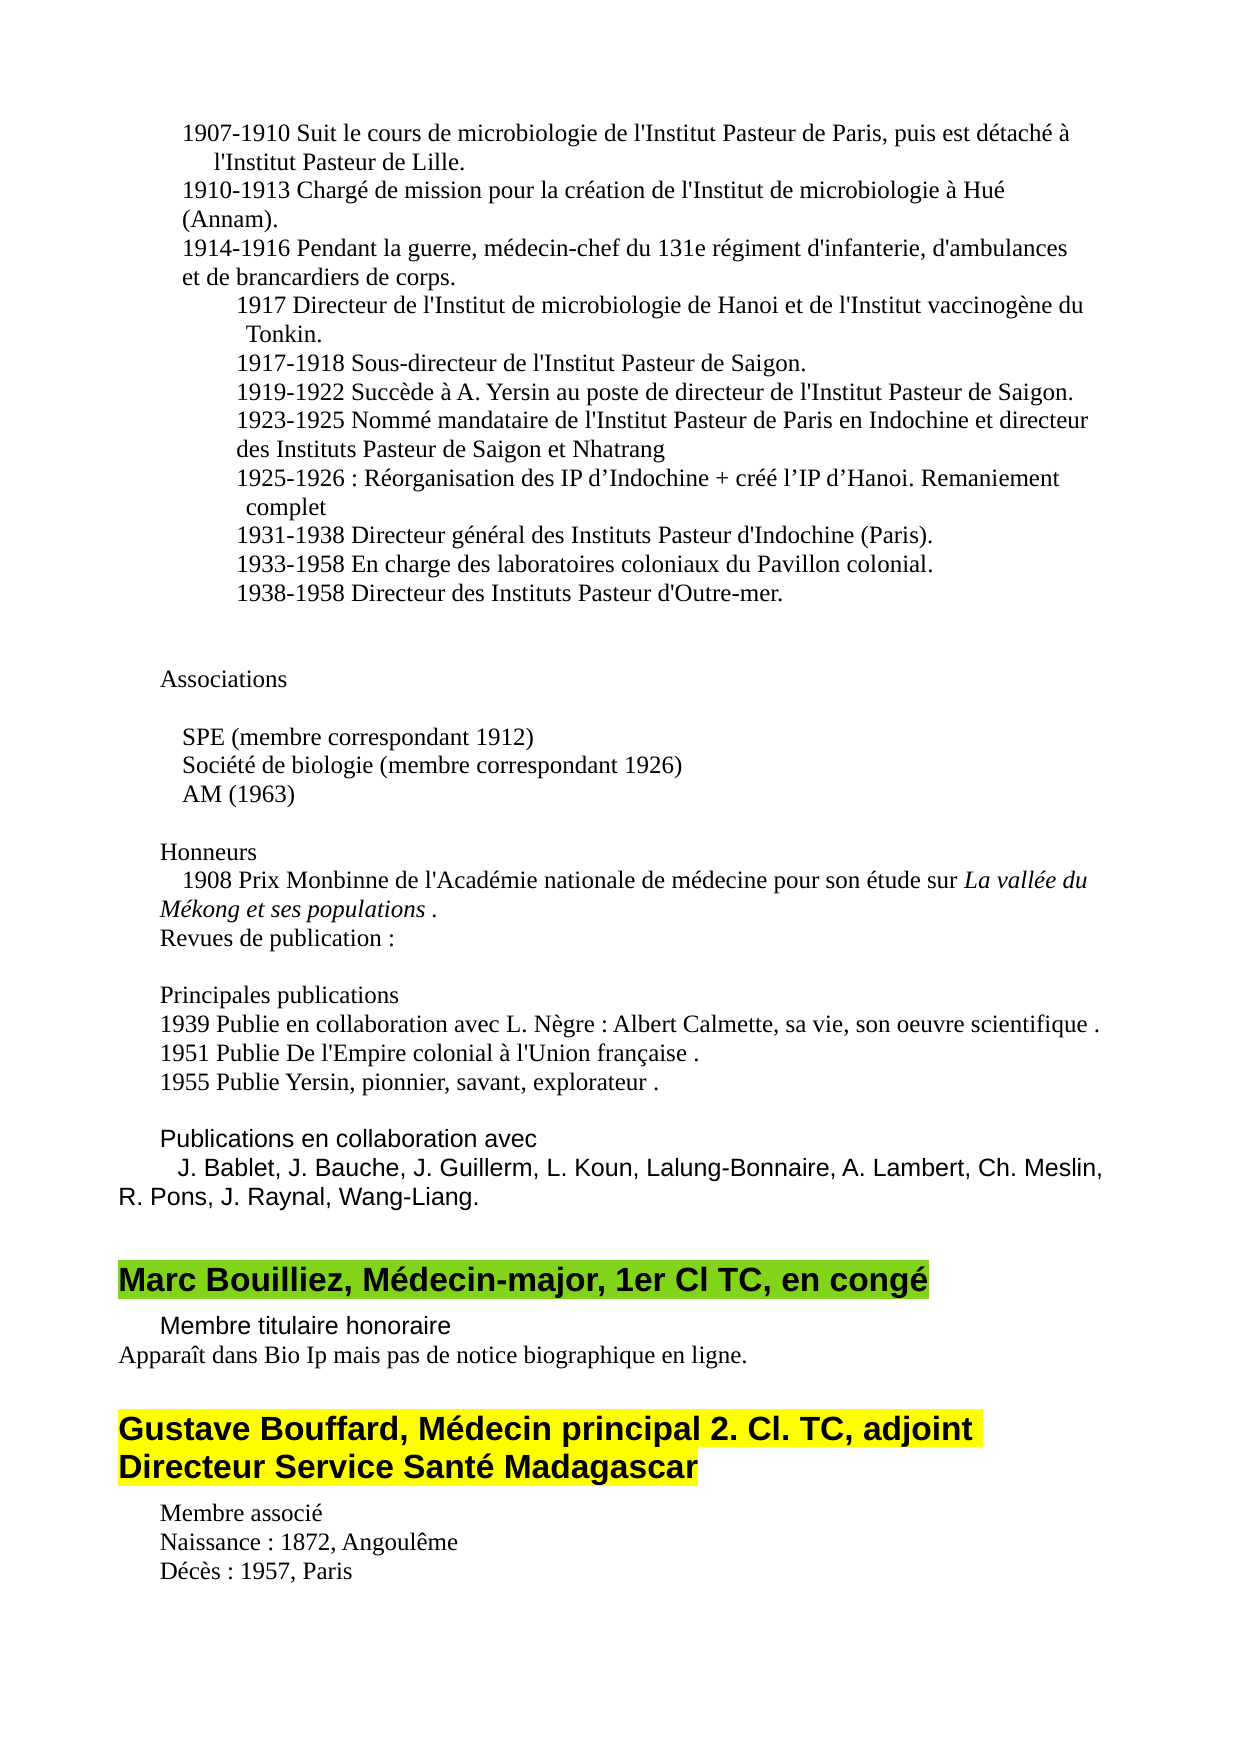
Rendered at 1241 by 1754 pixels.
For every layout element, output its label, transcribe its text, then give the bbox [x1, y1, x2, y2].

text 1919-1922 Succède à A. Yersin au poste de directeur de l'Institut Pasteur de Saigon. [236, 377, 1122, 406]
text 1933-1958 En charge des laboratoires coloniaux du Pavillon colonial. [236, 549, 1122, 578]
text Membre titulaire honoraire [159, 1311, 1122, 1340]
subtitle Gustave Bouffard, Médecin principal 2. Cl. TC, adjoint Directeur Service Santé Madagascar [118, 1408, 1122, 1486]
text 1907-1910 Suit le cours de microbiologie de l'Institut Pasteur de Paris, puis est détaché à l'Institut Pasteur de Lille. [159, 118, 1122, 176]
text 1951 Publie De l'Empire colonial à l'Union française . [159, 1038, 1122, 1067]
text 1914-1916 Pendant la guerre, médecin-chef du 131e régiment d'infanterie, d'ambulances et de brancardiers de corps. [159, 233, 1122, 291]
text Revues de publication : [159, 923, 1122, 952]
text Décès : 1957, Paris [159, 1556, 1122, 1584]
text SPE (membre correspondant 1912) [159, 722, 1122, 751]
text 1925-1926 : Réorganisation des IP d’Indochine + créé l’IP d’Hanoi. Remaniement complet [236, 463, 1122, 521]
text 1938-1958 Directeur des Instituts Pasteur d'Outre-mer. [236, 578, 1122, 607]
text J. Bablet, J. Bauche, J. Guillerm, L. Koun, Lalung-Bonnaire, A. Lambert, Ch. Meslin, R. Pons, J. Raynal, Wang-Liang. [118, 1153, 1122, 1211]
text AM (1963) [159, 779, 1122, 808]
text Honneurs [159, 837, 1122, 866]
text 1931-1938 Directeur général des Instituts Pasteur d'Indochine (Paris). [236, 521, 1122, 549]
text 1908 Prix Monbinne de l'Académie nationale de médecine pour son étude sur La vallée du Mékong et ses populations . [159, 866, 1122, 923]
text Associations [159, 664, 1122, 693]
subtitle Marc Bouilliez, Médecin-major, 1er Cl TC, en congé [118, 1260, 1122, 1299]
text 1939 Publie en collaboration avec L. Nègre : Albert Calmette, sa vie, son oeuvre scientifique . [159, 1009, 1122, 1038]
text Principales publications [159, 981, 1122, 1009]
text 1917-1918 Sous-directeur de l'Institut Pasteur de Saigon. [236, 348, 1122, 377]
text Société de biologie (membre correspondant 1926) [159, 751, 1122, 779]
text 1923-1925 Nommé mandataire de l'Institut Pasteur de Paris en Indochine et directeur des Instituts Pasteur de Saigon et Nhatrang [236, 406, 1122, 463]
text Apparaît dans Bio Ip mais pas de notice biographique en ligne. [118, 1340, 1122, 1369]
text 1955 Publie Yersin, pionnier, savant, explorateur . [159, 1067, 1122, 1096]
text 1910-1913 Chargé de mission pour la création de l'Institut de microbiologie à Hué (Annam). [159, 176, 1122, 233]
text Naissance : 1872, Angoulême [159, 1527, 1122, 1556]
text Publications en collaboration avec [159, 1124, 1122, 1153]
text 1917 Directeur de l'Institut de microbiologie de Hanoi et de l'Institut vaccinogène du Tonkin. [236, 291, 1122, 348]
text Membre associé [159, 1498, 1122, 1527]
